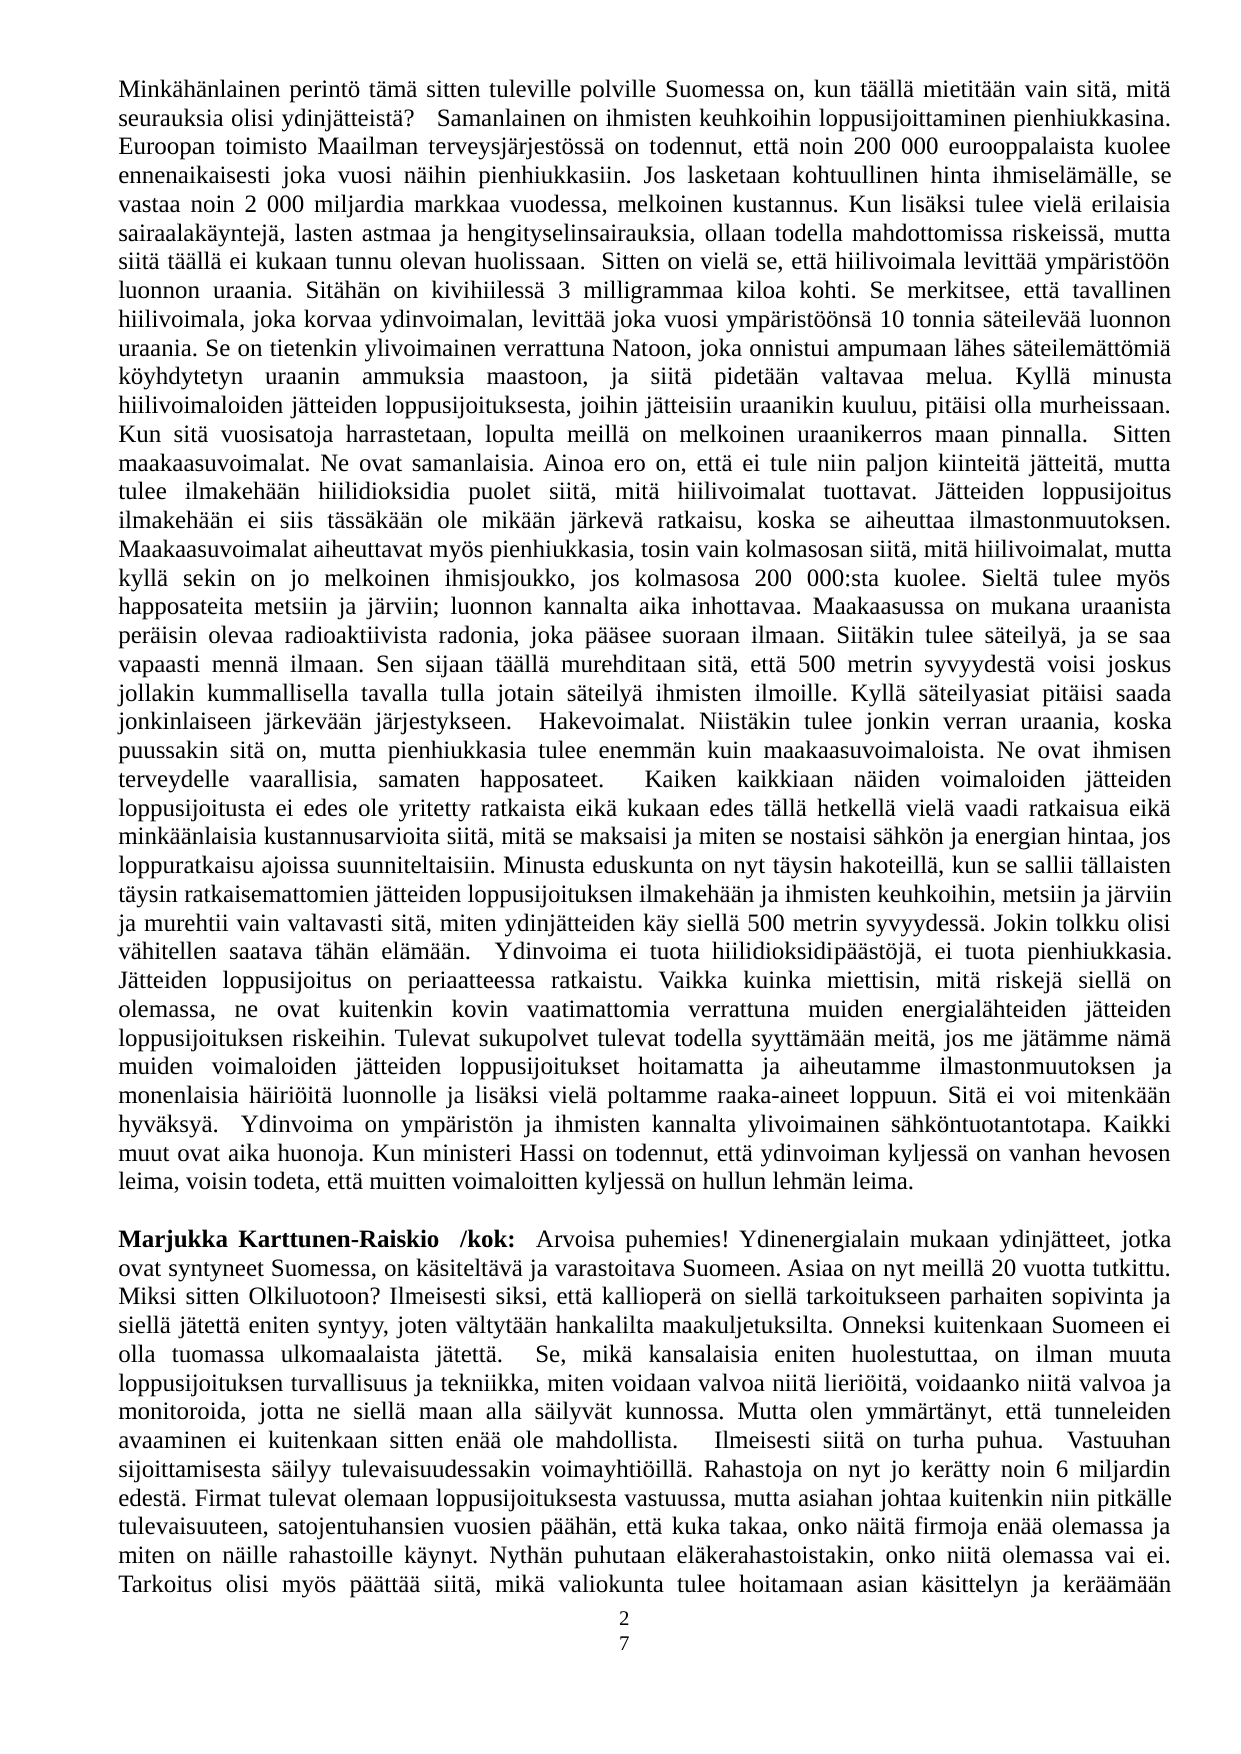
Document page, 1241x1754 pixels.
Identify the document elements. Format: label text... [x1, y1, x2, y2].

text Minkähänlainen perintö tämä sitten tuleville polville Suomessa on, kun täällä mietitään vain sitä, mitä seurauksia olisi ydinjätteistä? Samanlainen on ihmisten keuhkoihin loppusijoittaminen pienhiukkasina. Euroopan toimisto Maailman terveysjärjestössä on todennut, että noin 200 000 eurooppalaista kuolee ennenaikaisesti joka vuosi näihin pienhiukkasiin. Jos lasketaan kohtuullinen hinta ihmiselämälle, se vastaa noin 2 000 miljardia markkaa vuodessa, melkoinen kustannus. Kun lisäksi tulee vielä erilaisia sairaalakäyntejä, lasten astmaa ja hengityselinsairauksia, ollaan todella mahdottomissa riskeissä, mutta siitä täällä ei kukaan tunnu olevan huolissaan. Sitten on vielä se, että hiilivoimala levittää ympäristöön luonnon uraania. Sitähän on kivihiilessä 3 milligrammaa kiloa kohti. Se merkitsee, että tavallinen hiilivoimala, joka korvaa ydinvoima­lan, levittää joka vuosi ympäristöönsä 10 tonnia säteilevää luonnon uraania. Se on tietenkin ylivoimainen verrattuna Natoon, joka onnistui ampumaan lähes säteilemättömiä köyhdytetyn uraanin ammuksia maastoon, ja siitä pidetään valtavaa melua. Kyllä minusta hiilivoimaloiden jätteiden loppusijoituksesta, joihin jätteisiin uraanikin kuuluu, pitäisi olla murheissaan. Kun sitä vuosisatoja harrastetaan, lopulta meillä on melkoinen uraanikerros maan pinnalla. Sitten maakaasuvoimalat. Ne ovat samanlaisia. Ainoa ero on, että ei tule niin paljon kiinteitä jätteitä, mutta tulee ilmakehään hiilidioksidia puolet siitä, mitä hiilivoimalat tuottavat. Jätteiden loppusijoitus ilmakehään ei siis tässäkään ole mikään järkevä ratkaisu, koska se aiheuttaa ilmastonmuutoksen. Maakaasuvoimalat aiheuttavat myös pienhiukkasia, tosin vain kolmasosan siitä, mitä hiilivoimalat, mutta kyllä sekin on jo melkoinen ihmisjoukko, jos kolmasosa 200 000:sta kuolee. Sieltä tulee myös happosateita metsiin ja järviin; luonnon kannalta aika inhottavaa. Maakaasussa on mukana uraanista peräisin olevaa radioaktiivista radonia, joka pääsee suoraan ilmaan. Siitäkin tulee säteilyä, ja se saa vapaasti mennä ilmaan. Sen sijaan täällä murehditaan sitä, että 500 metrin syvyydestä voisi joskus jollakin kummallisella tavalla tulla jotain säteilyä ihmisten ilmoille. Kyllä säteilyasiat pitäisi saada jonkinlaiseen järkevään järjestykseen. Hakevoi­malat. Niistäkin tulee jonkin verran uraania, koska puussakin sitä on, mutta pienhiukkasia tulee enemmän kuin maakaasuvoimaloista. Ne ovat ihmisen terveydelle vaarallisia, samaten happosateet. Kaiken kaikkiaan näiden voimaloiden jätteiden loppusijoitusta ei edes ole yritetty ratkaista eikä kukaan edes tällä hetkellä vielä vaadi ratkaisua eikä minkäänlaisia kustannusarvioita siitä, mitä se maksaisi ja miten se nostaisi sähkön ja energian hintaa, jos loppuratkaisu ajoissa suunniteltaisiin. Minusta eduskunta on nyt täysin hakoteillä, kun se sallii tällaisten täysin ratkaise­mattomien jätteiden loppusijoituksen ilmakehään ja ihmisten keuhkoihin, metsiin ja järviin ja murehtii vain valtavasti sitä, miten ydinjätteiden käy siellä 500 metrin syvyydessä. Jokin tolkku olisi vähitellen saatava tähän elämään. Ydinvoima ei tuota hiilidioksidi­päästöjä, ei tuota pienhiukkasia. Jätteiden loppusijoitus on periaatteessa ratkaistu. Vaikka kuinka miettisin, mitä riskejä siellä on olemassa, ne ovat kuitenkin kovin vaatimattomia verrattuna muiden energialähteiden jätteiden loppusijoituksen riskeihin. Tulevat sukupolvet tulevat todella syyttämään meitä, jos me jätämme nämä muiden voimaloiden jätteiden loppusijoitukset hoitamatta ja aiheutamme ilmastonmuutoksen ja monenlaisia häiriöitä luonnolle ja lisäksi vielä poltamme raaka-aineet loppuun. Sitä ei voi mitenkään hyväksyä. Ydinvoima on ympäristön ja ihmisten kannalta ylivoimainen sähköntuotantotapa. Kaikki muut ovat aika huonoja. Kun ministeri Hassi on todennut, että ydinvoiman kyljessä on vanhan hevosen leima, voisin todeta, että muitten voimaloitten kyljessä on hullun lehmän leima. [118, 74, 1172, 1195]
text Marjukka Karttunen-Raiskio /kok: Arvoisa puhemies! Ydinenergialain mukaan ydinjätteet, jotka ovat syntyneet Suomessa, on käsiteltävä ja varastoitava Suomeen. Asiaa on nyt meillä 20 vuotta tutkittu. Miksi sitten Olkiluotoon? Ilmeisesti siksi, että kallioperä on siellä tarkoitukseen parhaiten sopivinta ja siellä jätettä eniten syntyy, joten vältytään hankalilta maakuljetuksilta. Onneksi kuitenkaan Suomeen ei olla tuomassa ulkomaalaista jätettä. Se, mikä kansalaisia eniten huolestuttaa, on ilman muuta loppusijoituksen turvalli­suus ja tekniikka, miten voidaan valvoa niitä lieriöitä, voidaanko niitä valvoa ja monitoroida, jotta ne siellä maan alla säilyvät kunnossa. Mutta olen ymmärtänyt, että tunneleiden avaaminen ei kuitenkaan sitten enää ole mahdollista. Ilmeisesti siitä on turha puhua. Vastuuhan sijoittamisesta säilyy tulevaisuudessakin voimayhtiöillä. Rahastoja on nyt jo kerätty noin 6 miljardin edestä. Firmat tulevat olemaan loppusijoituk­sesta vastuussa, mutta asiahan johtaa kuitenkin niin pitkälle tulevaisuuteen, satojentuhansien vuosien päähän, että kuka takaa, onko näitä firmoja enää olemassa ja miten on näille rahastoille käynyt. Nythän puhutaan eläkerahastoistakin, onko niitä olemassa vai ei. Tarkoitus olisi myös päättää siitä, mikä valiokunta tulee hoitamaan asian käsittelyn ja keräämään [118, 1224, 1172, 1598]
